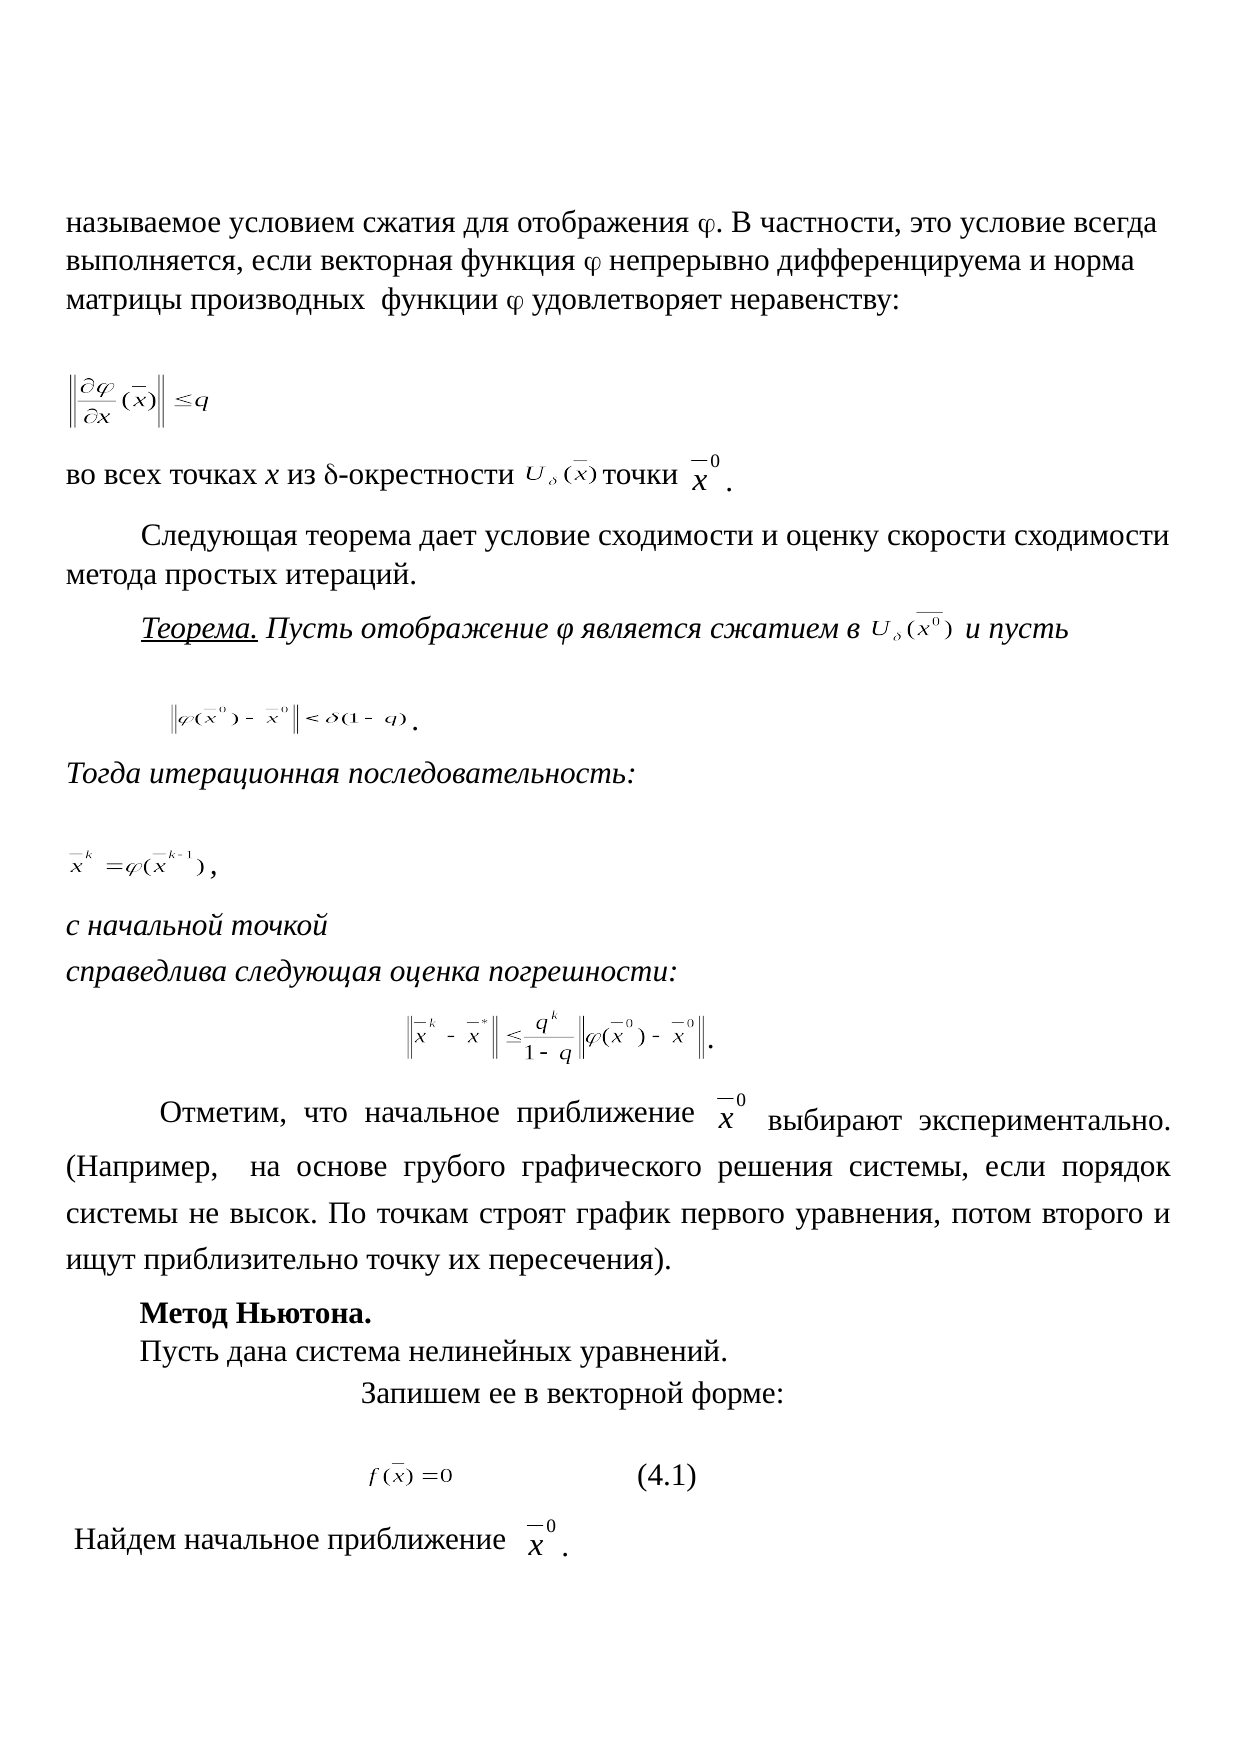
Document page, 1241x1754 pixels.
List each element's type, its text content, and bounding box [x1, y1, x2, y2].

text Теорема. Пусть отображение φ является сжатием в и пусть [66, 608, 1172, 646]
text Найдем начальное приближение . [66, 1512, 1172, 1564]
text Следующая теорема дает условие сходимости и оценку скорости сходимости метода простых итераций. [66, 517, 1172, 591]
text Запишем ее в векторной форме: [361, 1374, 1172, 1410]
text . [247, 1006, 1172, 1068]
text во всех точках x из -окрестности точки . [66, 447, 1172, 499]
text , [66, 807, 1172, 881]
text (4.1) [361, 1456, 1172, 1492]
text Метод Ньютона. [139, 1294, 1172, 1330]
text Тогда итерационная последовательность: [66, 754, 1172, 790]
text Пусть дана система нелинейных уравнений. [66, 1333, 1172, 1368]
text с начальной точкой , сходится к решению системы (1). При этом справедлива следующая оценка погрешности: [66, 898, 1172, 989]
text Отметим, что начальное приближение выбирают экспериментально. (Например, на основе грубого графического решения системы, если порядок системы не высок. По точкам строят график первого уравнения, потом второго и ищут приблизительно точку их пересечения). [66, 1086, 1172, 1277]
text . [66, 663, 1172, 737]
text называемое условием сжатия для отображения . В частности, это условие всегда выполняется, если векторная функция  непрерывно дифференцируема и норма матрицы производных функции  удовлетворяет неравенству: [66, 203, 1172, 316]
